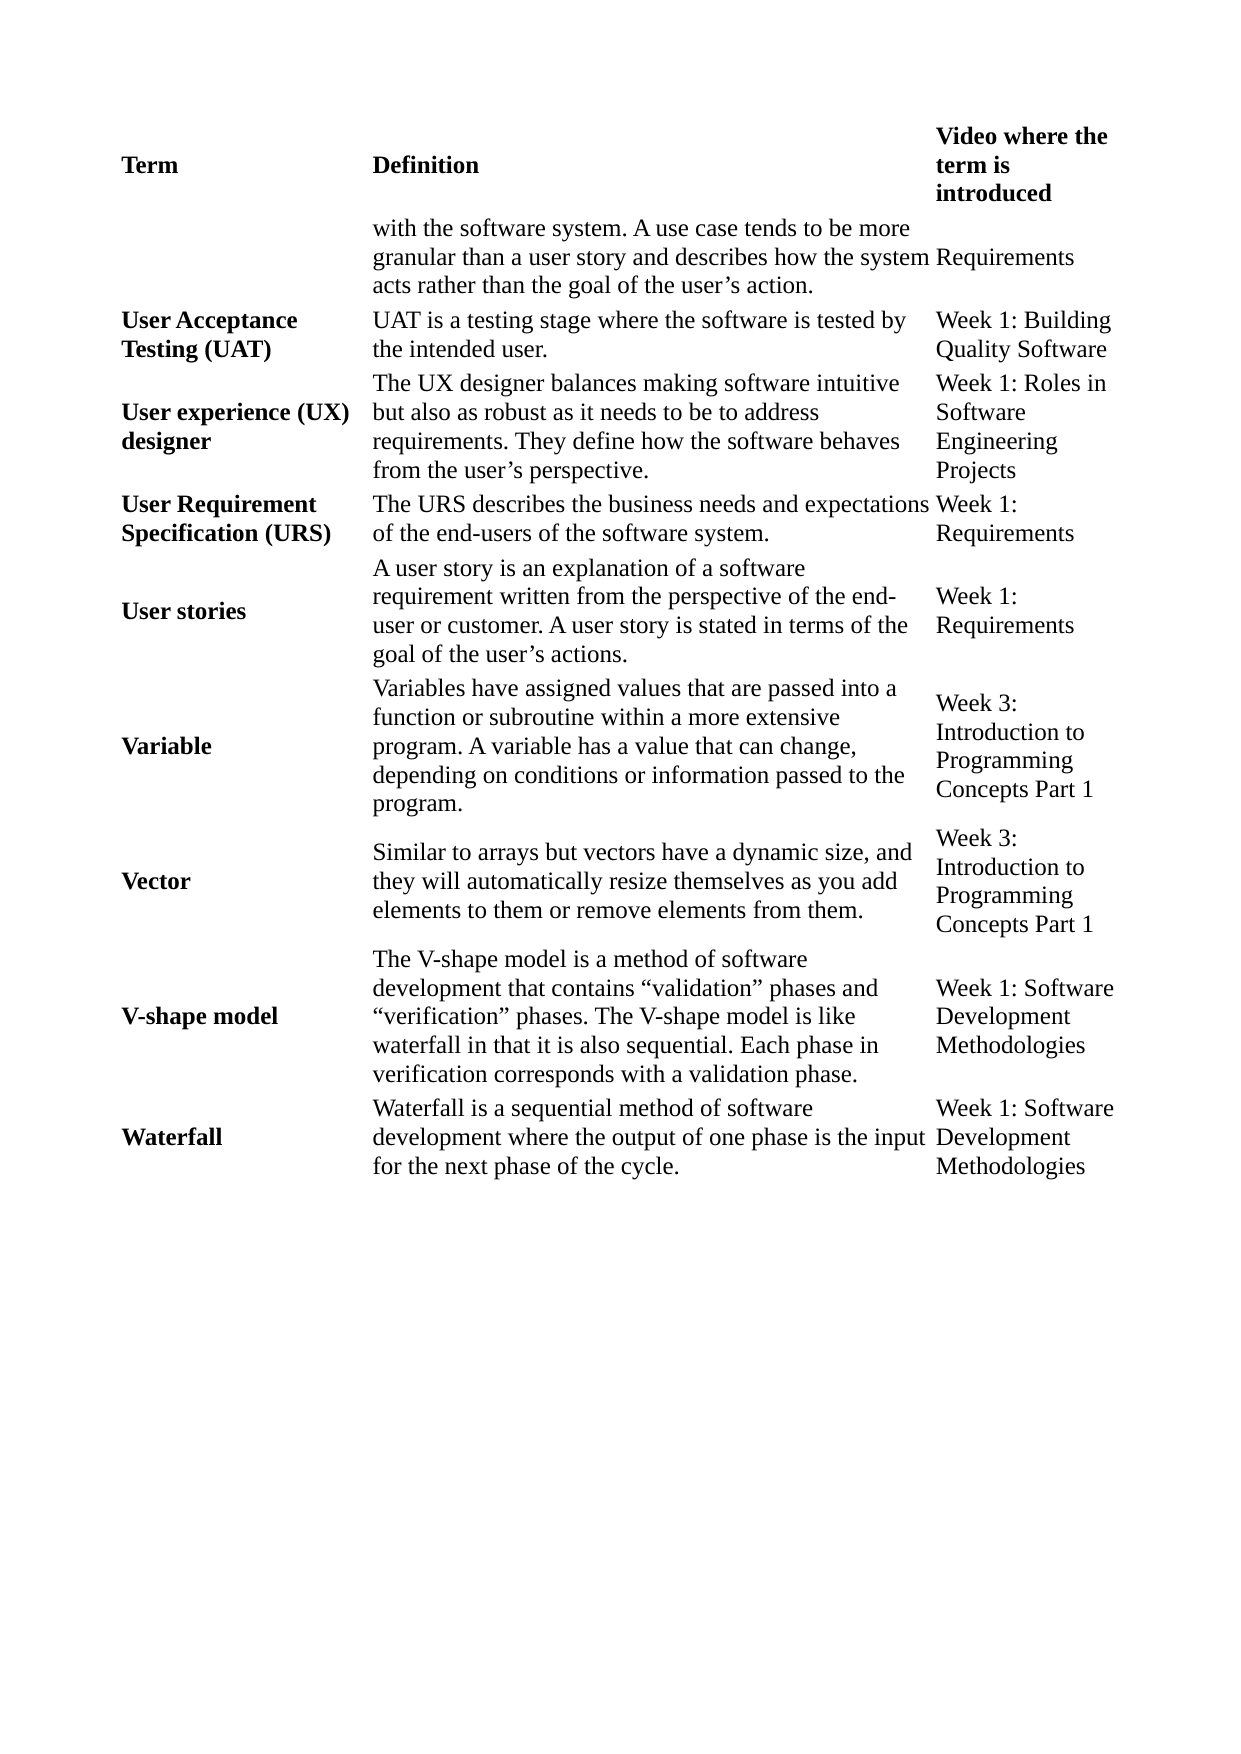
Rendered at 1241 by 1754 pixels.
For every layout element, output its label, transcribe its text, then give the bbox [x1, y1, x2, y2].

table_cell Week 3: Introduction to Programming Concepts Part 1 [933, 820, 1122, 941]
table_header Video where the term is introduced [933, 118, 1122, 210]
table_cell User experience (UX) designer [118, 366, 369, 486]
table_cell Week 1: Requirements [933, 550, 1122, 671]
table_cell Week 1: Software Development Methodologies [933, 1091, 1122, 1183]
table_cell V-shape model [118, 941, 369, 1091]
table_cell The UX designer balances making software intuitive but also as robust as it needs to be to address requirements. They define how the software behaves from the user’s perspective. [369, 366, 933, 486]
table_cell User Acceptance Testing (UAT) [118, 302, 369, 366]
table_cell User stories [118, 550, 369, 671]
table_header Term [118, 118, 369, 210]
table_cell Waterfall [118, 1091, 369, 1183]
table_cell User Requirement Specification (URS) [118, 486, 369, 550]
table_cell Week 1: Building Quality Software [933, 302, 1122, 366]
table_cell Week 3: Introduction to Programming Concepts Part 1 [933, 671, 1122, 820]
table_cell Variable [118, 671, 369, 820]
table_cell Similar to arrays but vectors have a dynamic size, and they will automatically resize themselves as you add elements to them or remove elements from them. [369, 820, 933, 941]
table_cell UAT is a testing stage where the software is tested by the intended user. [369, 302, 933, 366]
table_cell The URS describes the business needs and expectations of the end-users of the software system. [369, 486, 933, 550]
table_cell Week 1: Requirements [933, 486, 1122, 550]
table_cell Requirements [933, 210, 1122, 302]
table_cell Waterfall is a sequential method of software development where the output of one phase is the input for the next phase of the cycle. [369, 1091, 933, 1183]
table_header Definition [369, 118, 933, 210]
table_cell Week 1: Roles in Software Engineering Projects [933, 366, 1122, 486]
table_cell A user story is an explanation of a software requirement written from the perspective of the end-user or customer. A user story is stated in terms of the goal of the user’s actions. [369, 550, 933, 671]
table_cell [118, 210, 369, 302]
table_cell The V-shape model is a method of software development that contains “validation” phases and “verification” phases. The V-shape model is like waterfall in that it is also sequential. Each phase in verification corresponds with a validation phase. [369, 941, 933, 1091]
table_cell with the software system. A use case tends to be more granular than a user story and describes how the system acts rather than the goal of the user’s action. [369, 210, 933, 302]
table_cell Week 1: Software Development Methodologies [933, 941, 1122, 1091]
table_cell Variables have assigned values that are passed into a function or subroutine within a more extensive program. A variable has a value that can change, depending on conditions or information passed to the program. [369, 671, 933, 820]
table_cell Vector [118, 820, 369, 941]
